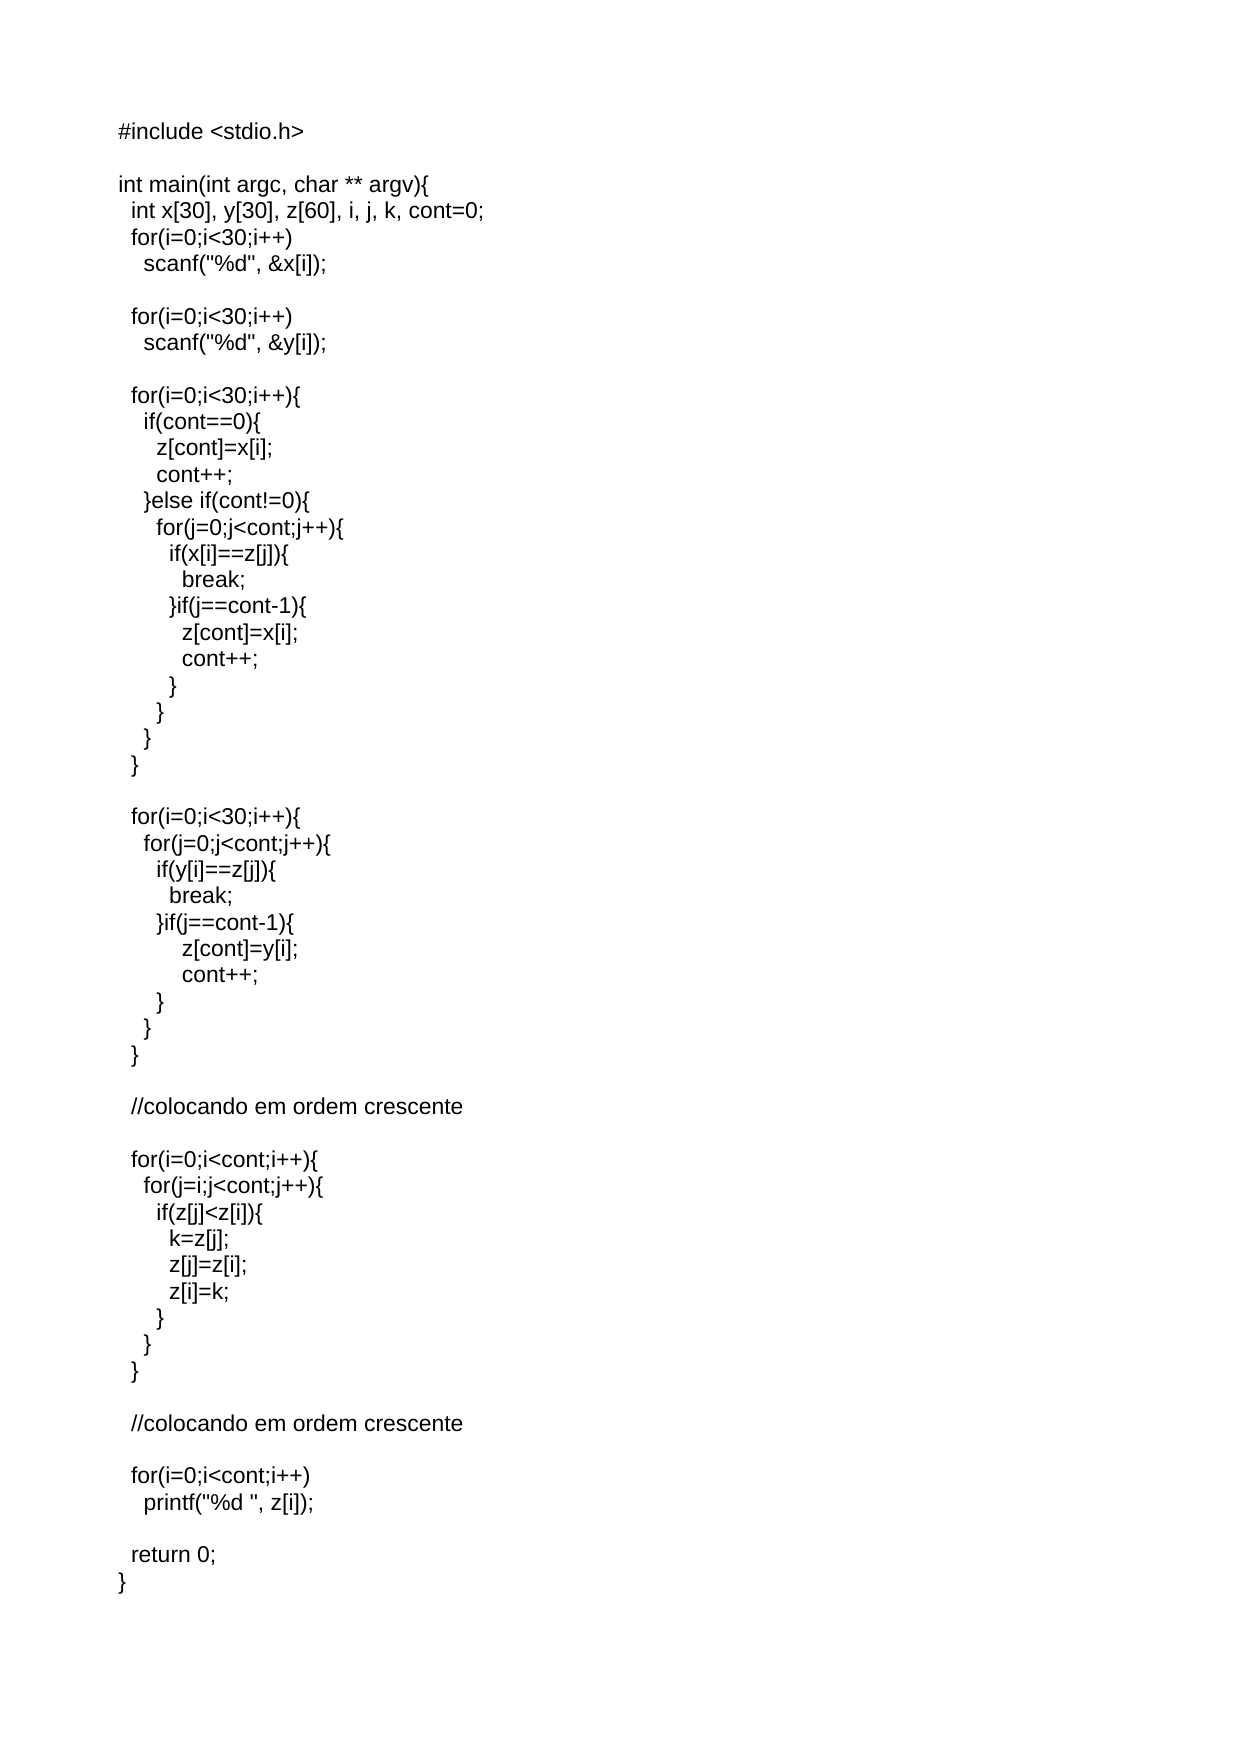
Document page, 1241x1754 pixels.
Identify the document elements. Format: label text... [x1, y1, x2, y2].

text #include <stdio.h> int main(int argc, char ** argv){ int x[30], y[30], z[60], i, j, k, cont=0; for(i=0;i<30;i++) scanf("%d", &x[i]); for(i=0;i<30;i++) scanf("%d", &y[i]); for(i=0;i<30;i++){ if(cont==0){ z[cont]=x[i]; cont++; }else if(cont!=0){ for(j=0;j<cont;j++){ if(x[i]==z[j]){ break; }if(j==cont-1){ z[cont]=x[i]; cont++; } } } } for(i=0;i<30;i++){ for(j=0;j<cont;j++){ if(y[i]==z[j]){ break; }if(j==cont-1){ z[cont]=y[i]; cont++; } } } //colocando em ordem crescente for(i=0;i<cont;i++){ for(j=i;j<cont;j++){ if(z[j]<z[i]){ k=z[j]; z[j]=z[i]; z[i]=k; } } } //colocando em ordem crescente for(i=0;i<cont;i++) printf("%d ", z[i]); return 0; } [118, 118, 1122, 1620]
